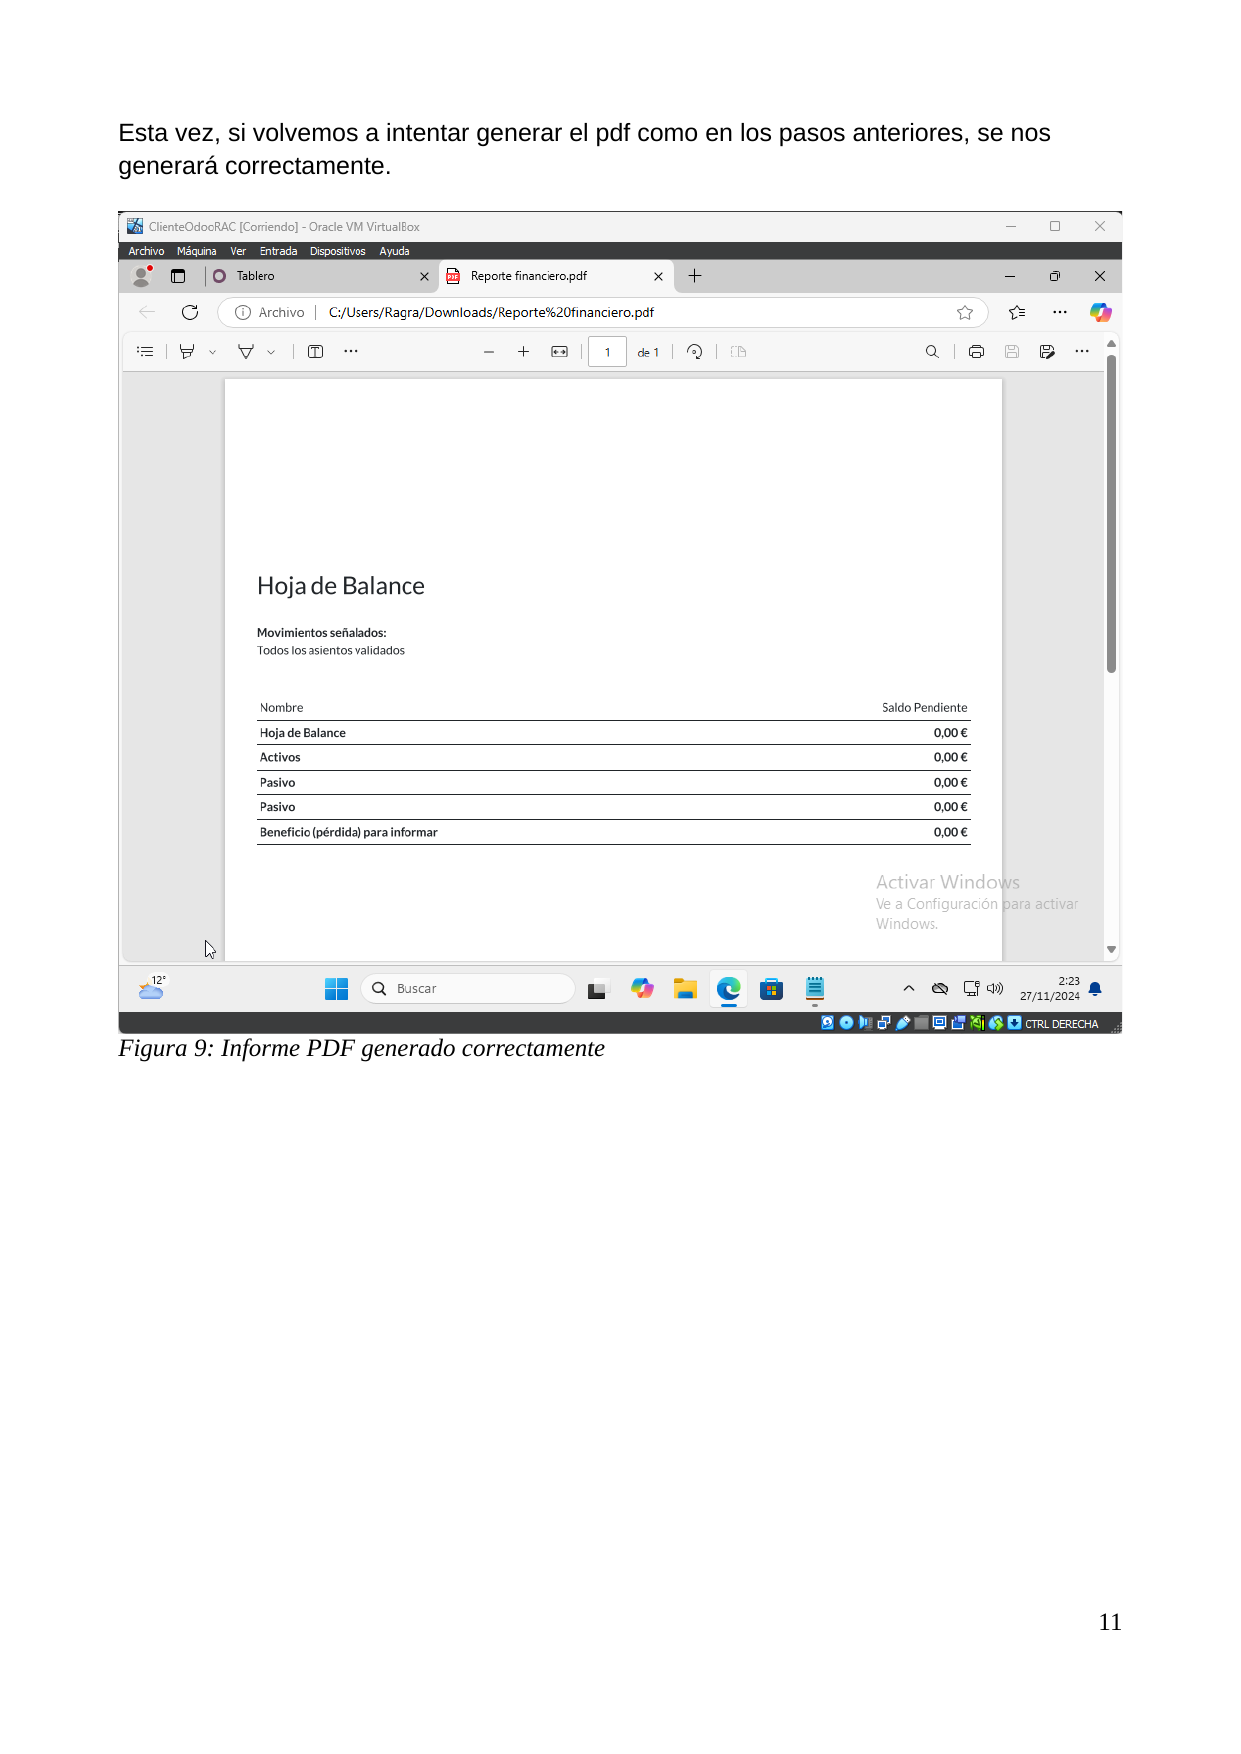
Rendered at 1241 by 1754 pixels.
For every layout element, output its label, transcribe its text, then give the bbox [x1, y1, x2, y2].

text Figura 9: Informe PDF generado correctamente [118, 1034, 1122, 1062]
picture [118, 211, 1123, 1034]
text Esta vez, si volvemos a intentar generar el pdf como en los pasos anteriores, se nos generará correctamente. [118, 118, 1122, 180]
